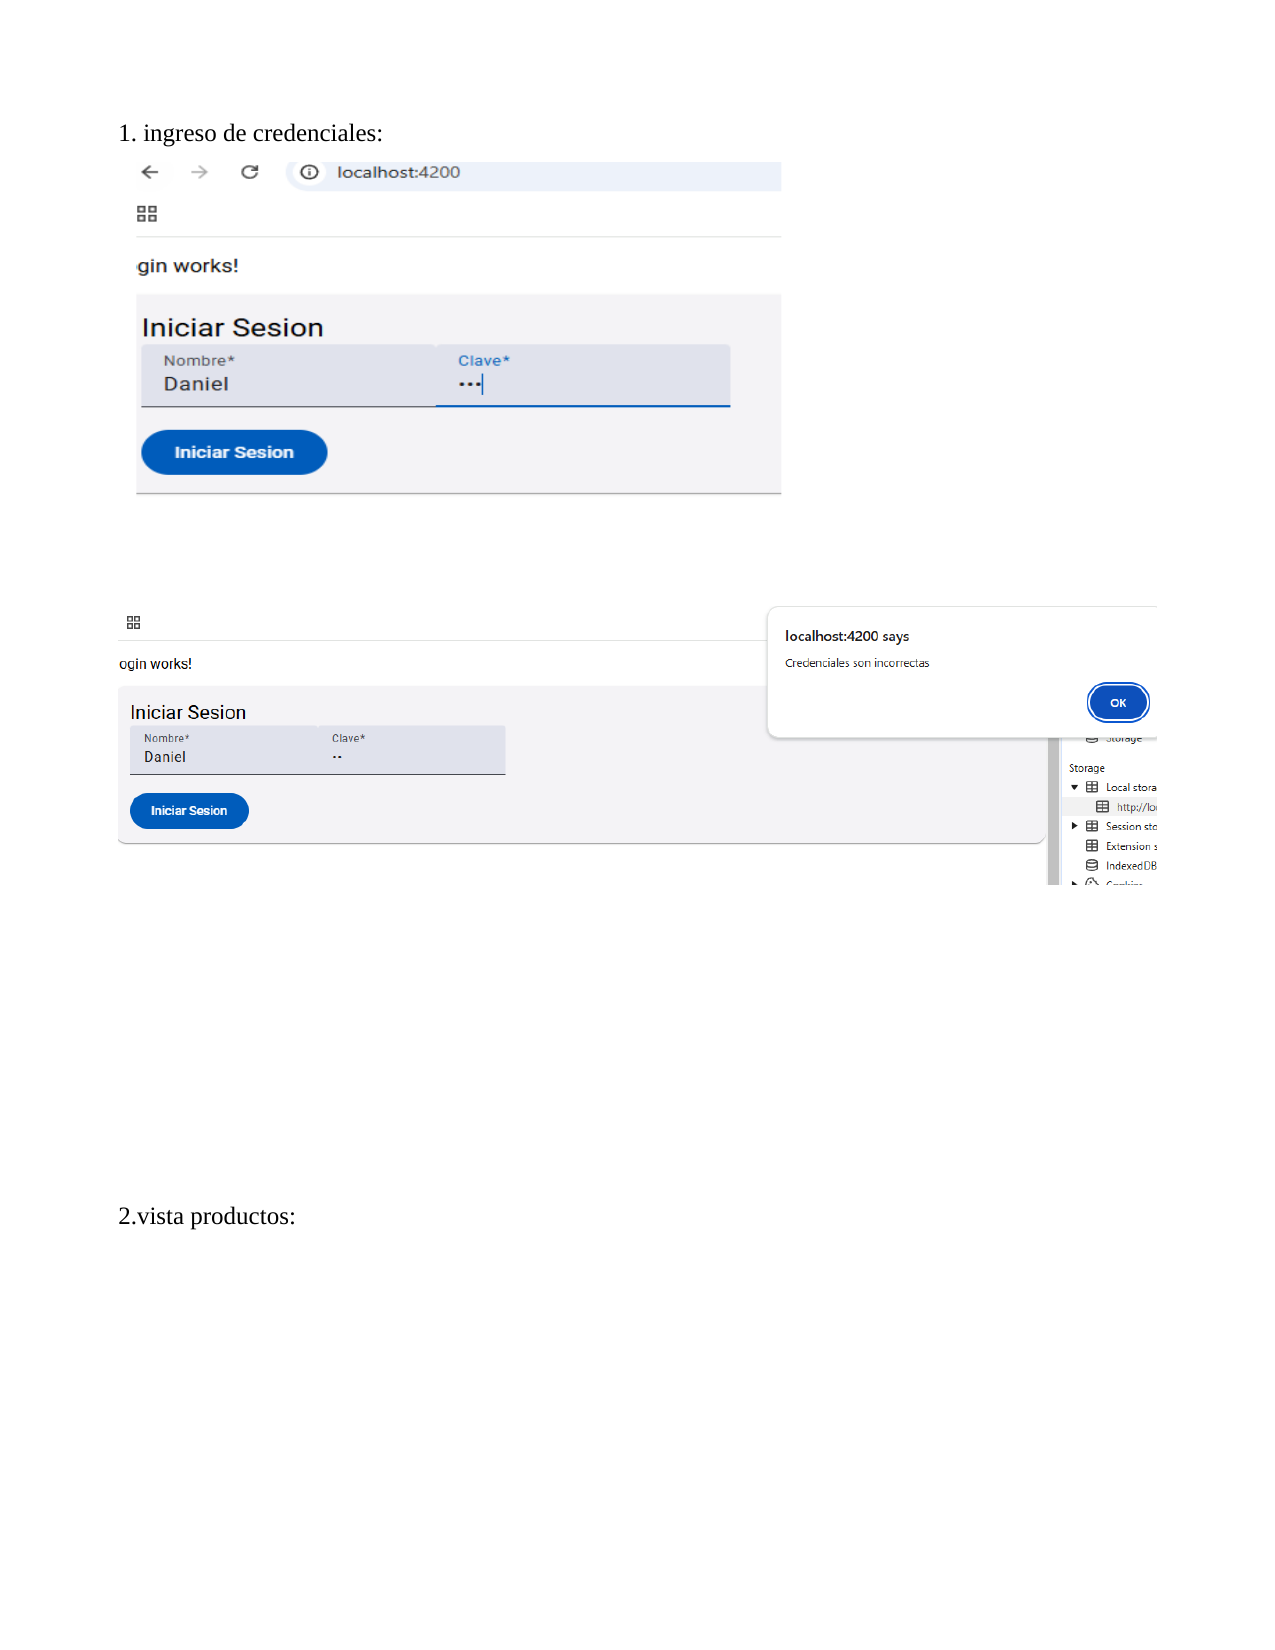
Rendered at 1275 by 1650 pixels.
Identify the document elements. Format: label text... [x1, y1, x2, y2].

picture [118, 606, 1157, 885]
text 1. ingreso de credenciales: [118, 118, 1157, 147]
text 2.vista productos: [118, 1201, 1157, 1230]
picture [136, 162, 782, 592]
